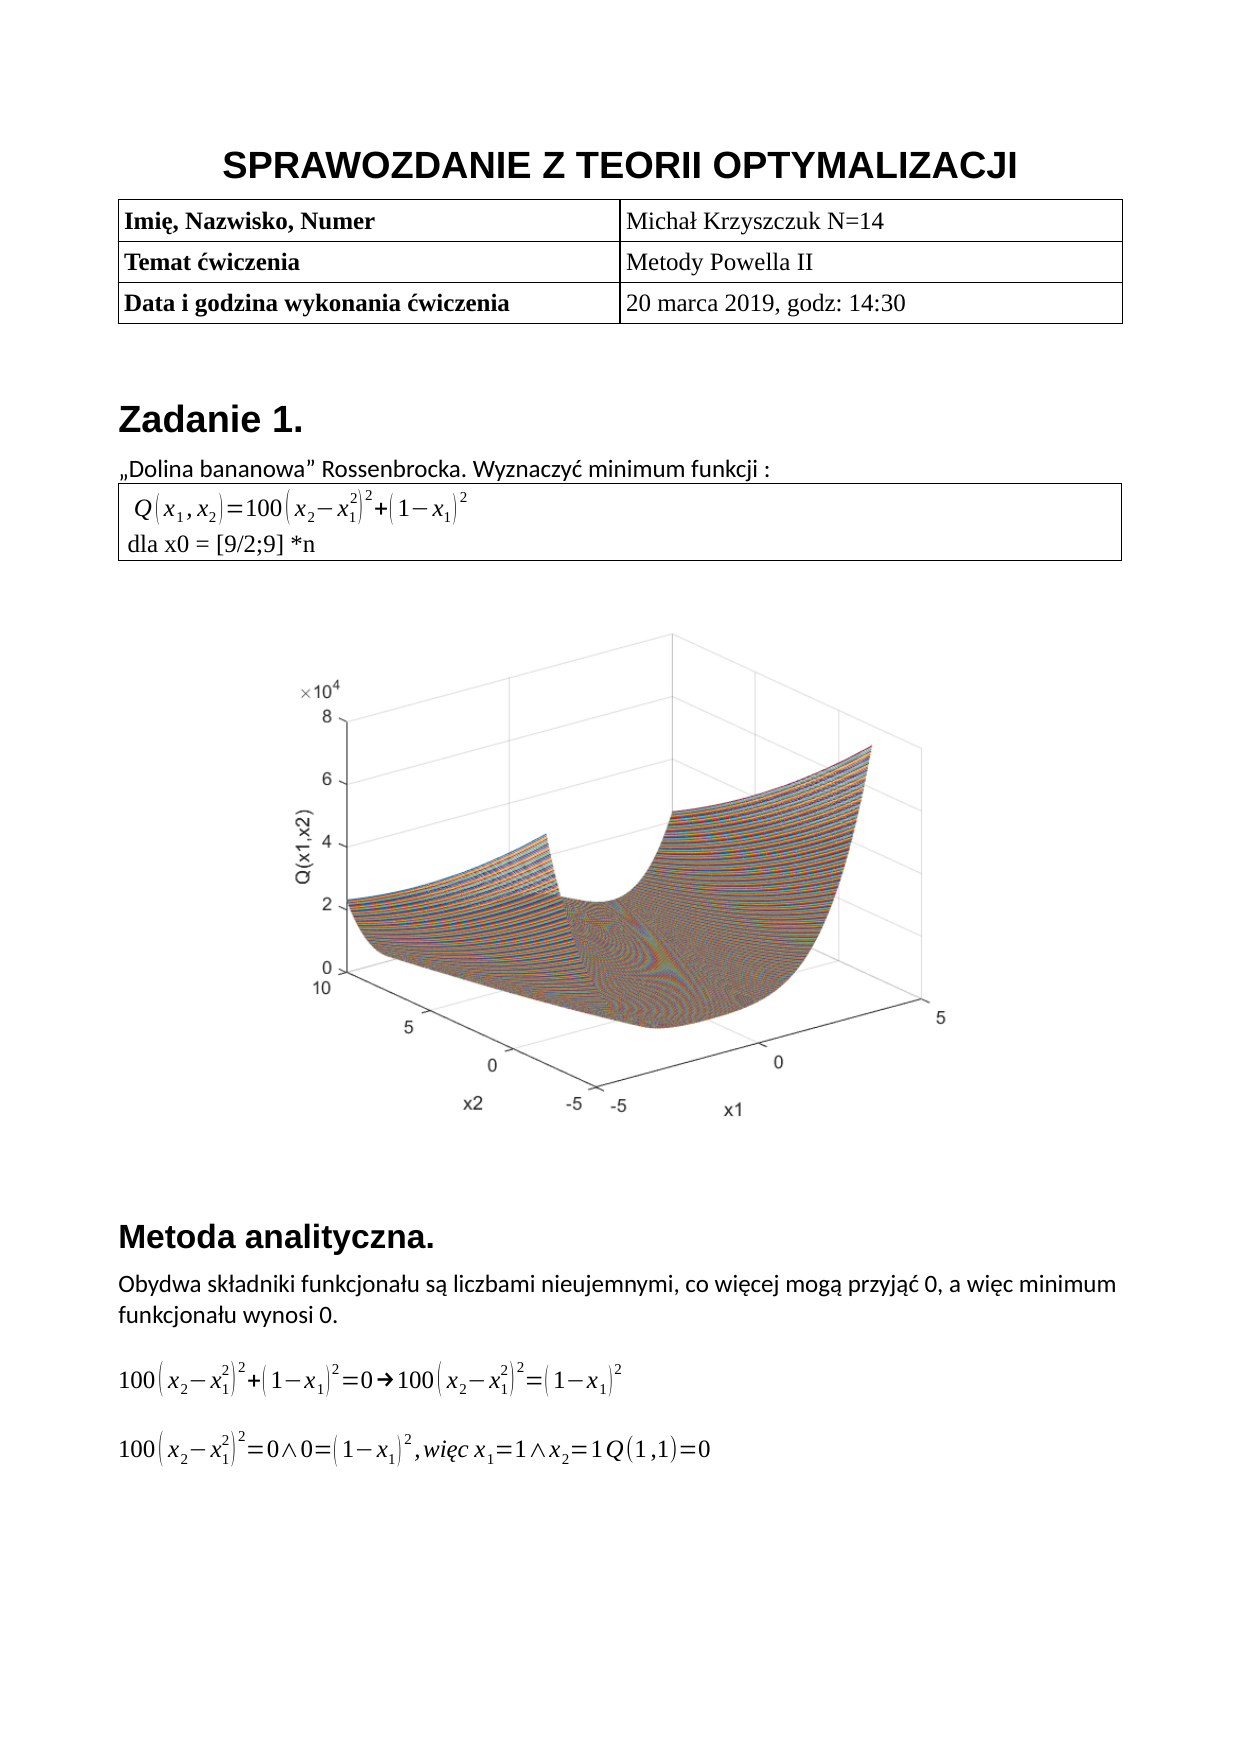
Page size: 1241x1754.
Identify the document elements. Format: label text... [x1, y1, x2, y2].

text dla x0 = [9/2;9] *n [119, 526, 1121, 560]
text Obydwa składniki funkcjonału są liczbami nieujemnymi, co więcej mogą przyjąć 0, a więc minimum funkcjonału wynosi 0. [118, 1268, 1122, 1329]
table_cell Data i godzina wykonania ćwiczenia [119, 283, 619, 323]
table_cell Temat ćwiczenia [119, 242, 619, 282]
subtitle Zadanie 1. [118, 397, 1122, 440]
table_cell Metody Powella II [621, 242, 1122, 282]
table_cell 20 marca 2019, godz: 14:30 [621, 283, 1122, 323]
subtitle Metoda analityczna. [118, 1217, 1122, 1256]
text „Dolina bananowa” Rossenbrocka. Wyznaczyć minimum funkcji : [118, 453, 1122, 483]
subtitle SPRAWOZDANIE Z TEORII OPTYMALIZACJI [118, 143, 1122, 187]
table_header Imię, Nazwisko, Numer [119, 200, 619, 241]
table_header Michał Krzyszczuk N=14 [621, 200, 1122, 241]
